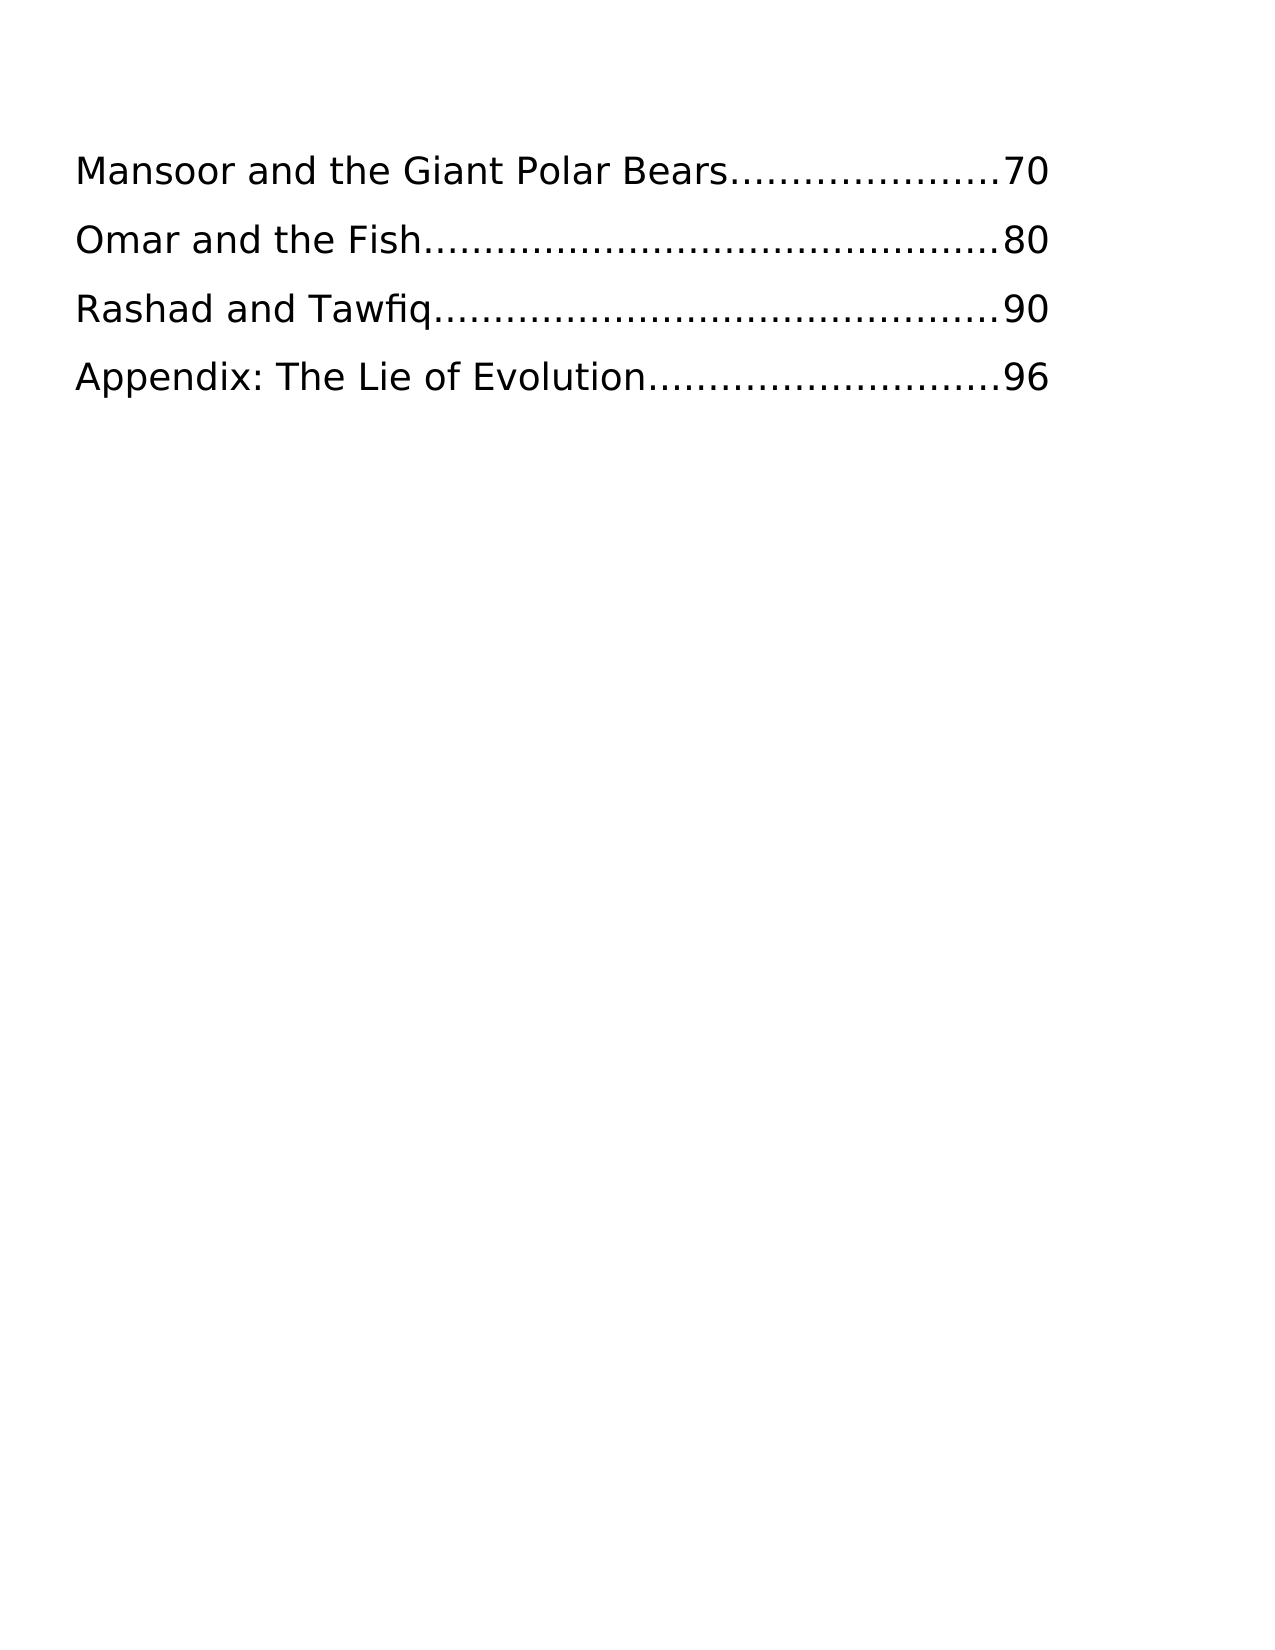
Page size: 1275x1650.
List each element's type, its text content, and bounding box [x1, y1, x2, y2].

subtitle Omar and the Fish 80 [75, 219, 1200, 262]
subtitle Mansoor and the Giant Polar Bears 70 [75, 150, 1200, 194]
subtitle Rashad and Tawfiq 90 [75, 287, 1200, 331]
subtitle Appendix: The Lie of Evolution 96 [75, 356, 1200, 399]
